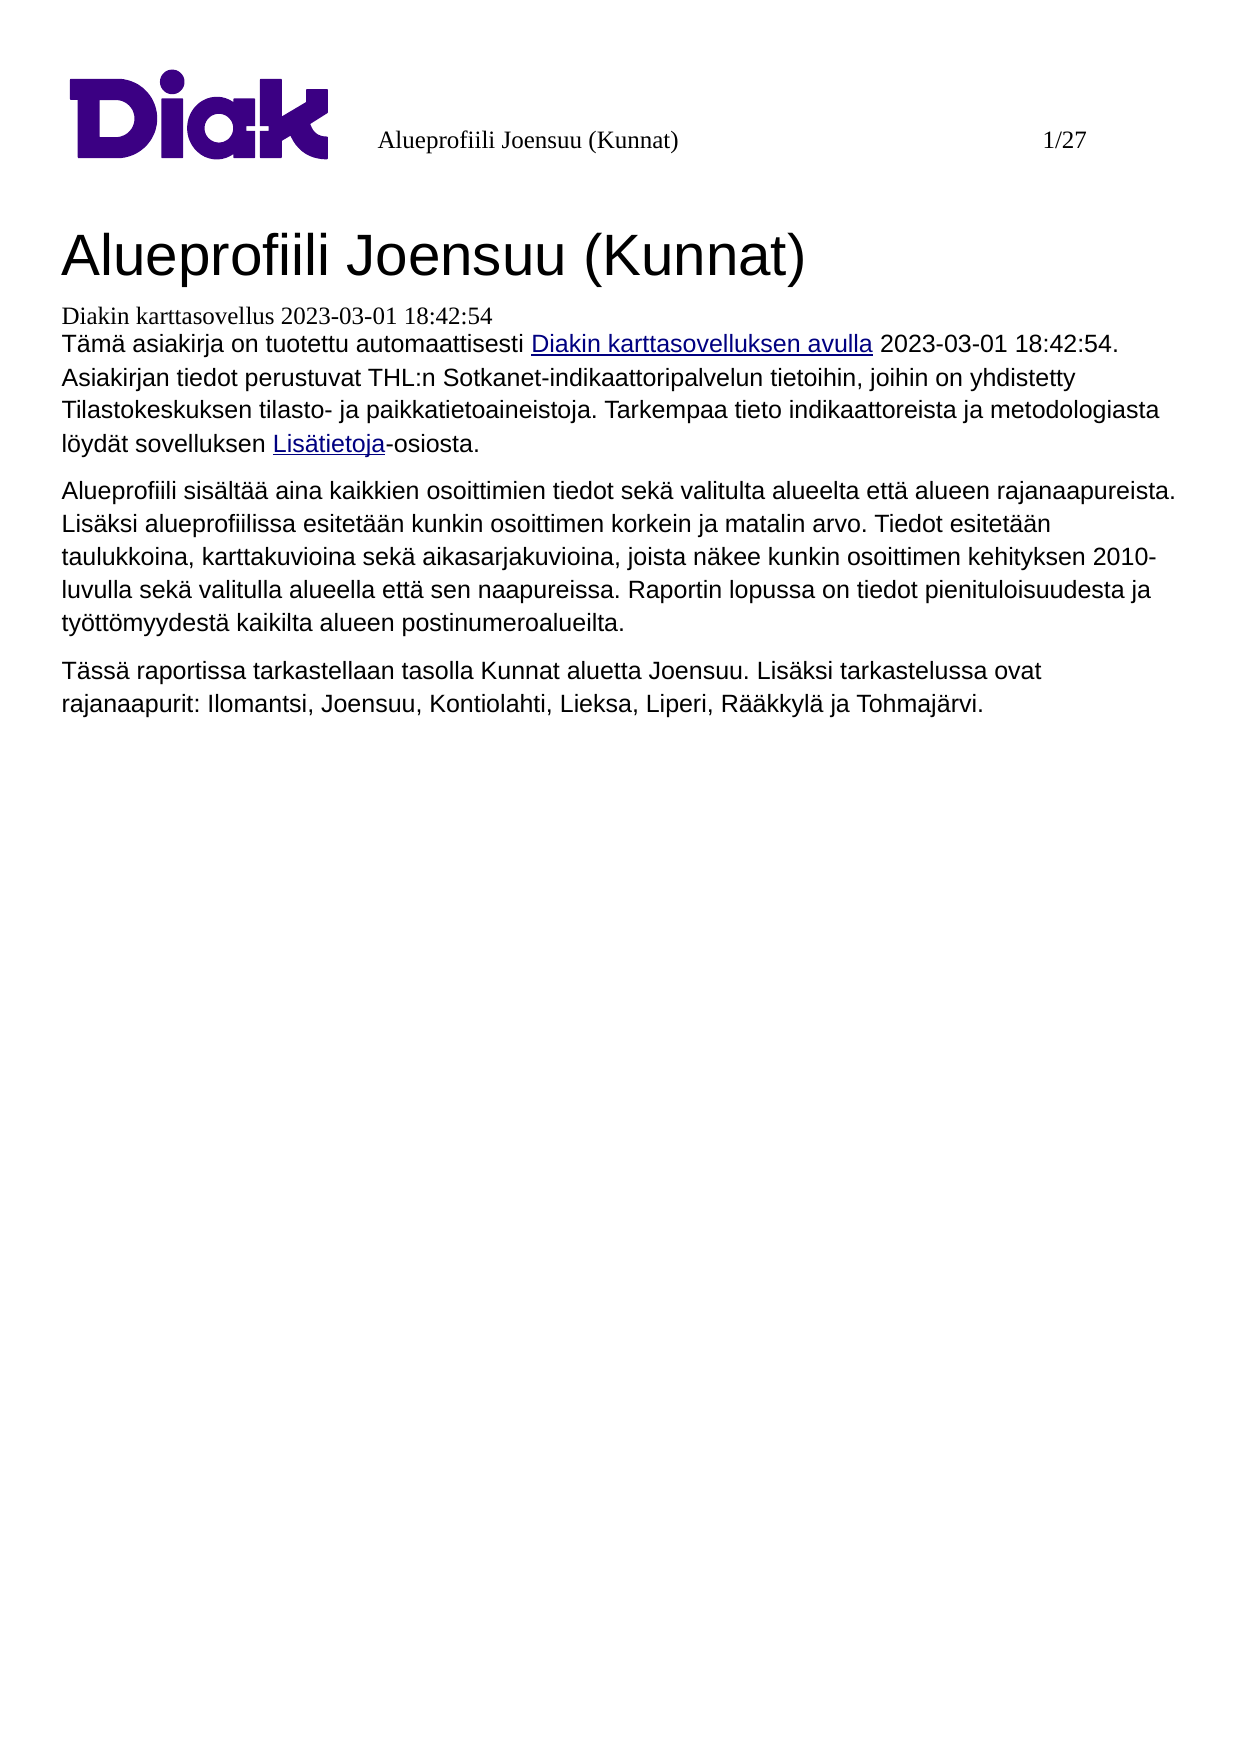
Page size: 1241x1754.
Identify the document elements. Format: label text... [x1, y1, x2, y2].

text Alueprofiili sisältää aina kaikkien osoittimien tiedot sekä valitulta alueelta että alueen rajanaapureista. Lisäksi alueprofiilissa esitetään kunkin osoittimen korkein ja matalin arvo. Tiedot esitetään taulukkoina, karttakuvioina sekä aikasarjakuvioina, joista näkee kunkin osoittimen kehityksen 2010-luvulla sekä valitulla alueella että sen naapureissa. Raportin lopussa on tiedot pienituloisuudesta ja työttömyydestä kaikilta alueen postinumeroalueilta. [61, 476, 1179, 637]
text Tässä raportissa tarkastellaan tasolla Kunnat aluetta Joensuu. Lisäksi tarkastelussa ovat rajanaapurit: Ilomantsi, Joensuu, Kontiolahti, Lieksa, Liperi, Rääkkylä ja Tohmajärvi. [61, 656, 1179, 718]
text Diakin karttasovellus 2023-03-01 18:42:54 [61, 301, 1179, 329]
text Tämä asiakirja on tuotettu automaattisesti Diakin karttasovelluksen avulla 2023-03-01 18:42:54. Asiakirjan tiedot perustuvat THL:n Sotkanet-indikaattoripalvelun tietoihin, joihin on yhdistetty Tilastokeskuksen tilasto- ja paikkatietoaineistoja. Tarkempaa tieto indikaattoreista ja metodologiasta löydät sovelluksen Lisätietoja-osiosta. [61, 329, 1179, 457]
title Alueprofiili Joensuu (Kunnat) [61, 221, 1179, 288]
